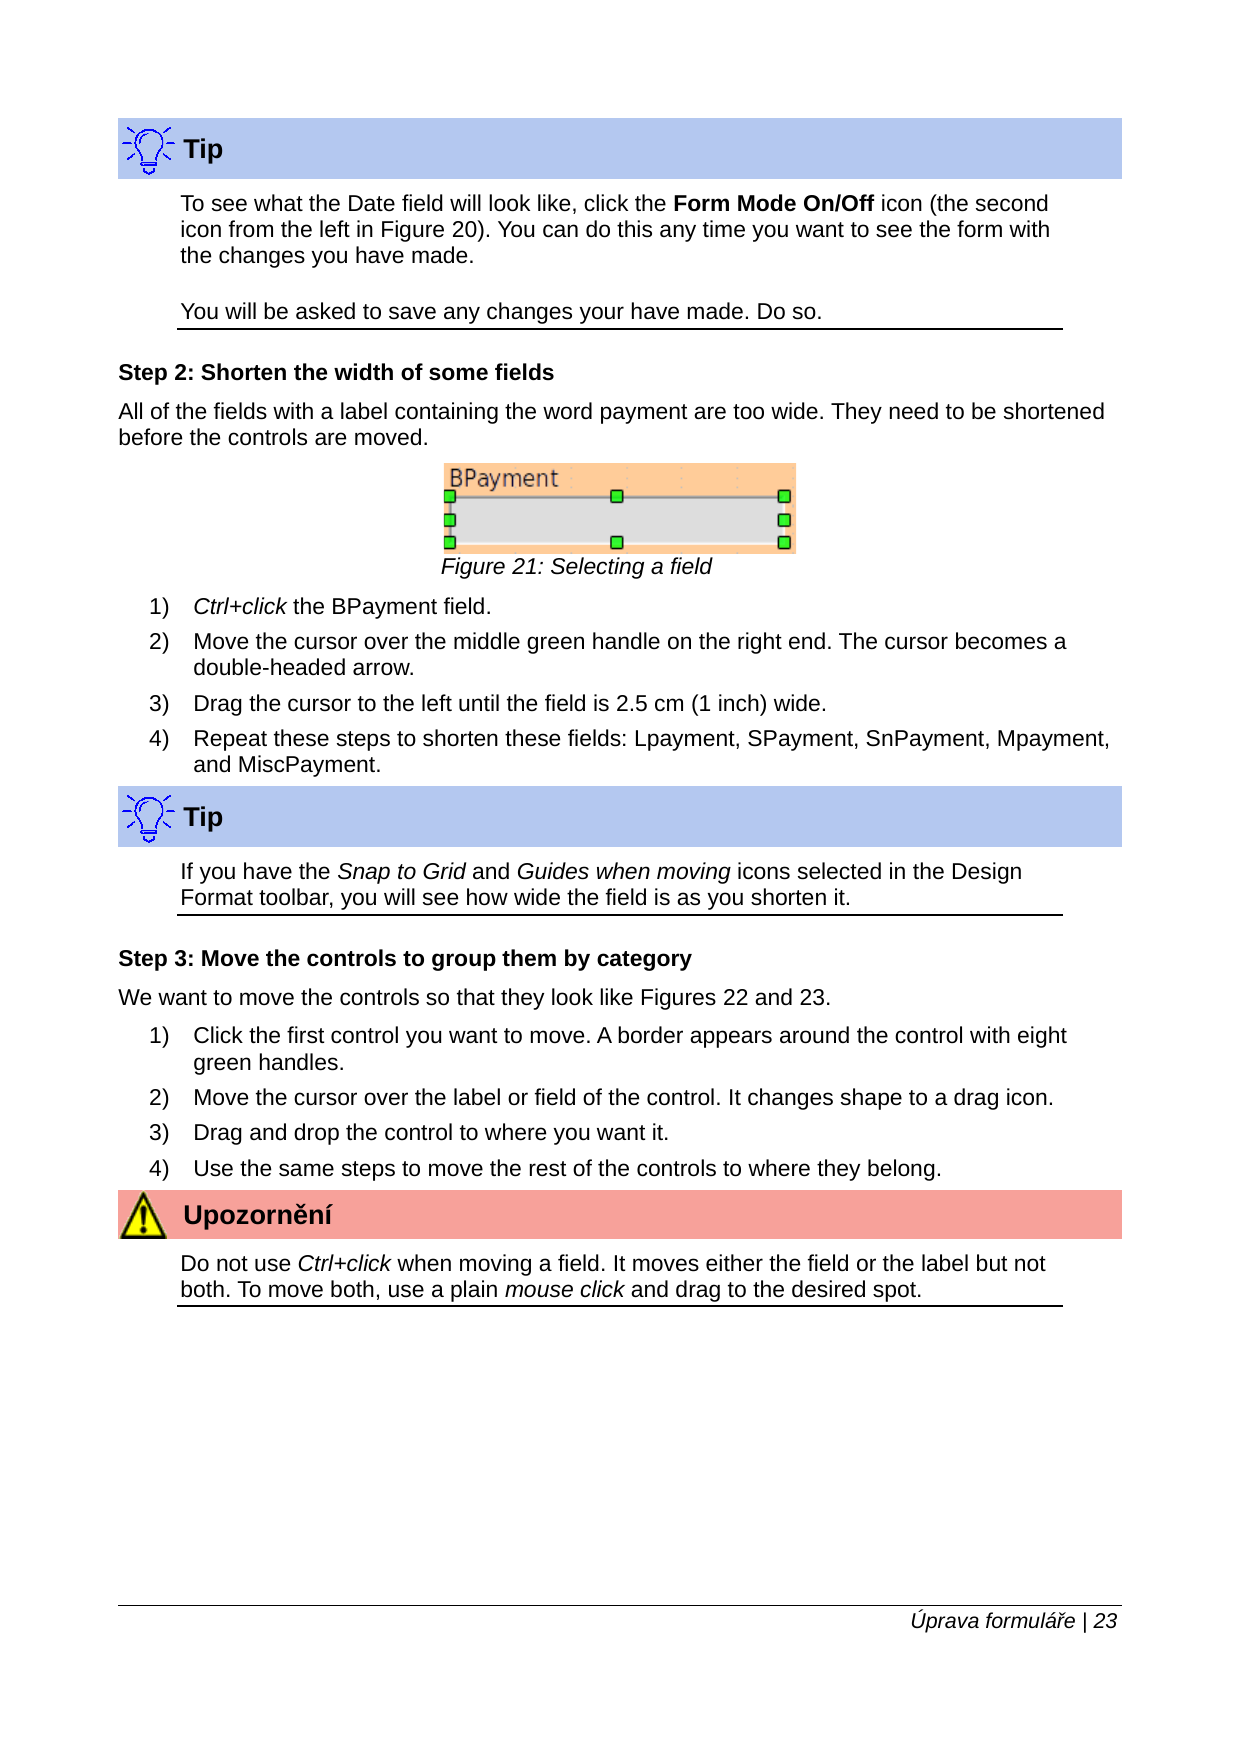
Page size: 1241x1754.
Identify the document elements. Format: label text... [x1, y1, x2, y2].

text To see what the Date field will look like, click the Form Mode On/Off icon (the second icon from the left in Figure 20). You can do this any time you want to see the form with the changes you have made. [177, 187, 1063, 269]
text Step 2: Shorten the width of some fields [118, 359, 1122, 386]
subtitle Upozornění [167, 1190, 1122, 1239]
list Use the same steps to move the rest of the controls to where they belong. [169, 1154, 1122, 1181]
text If you have the Snap to Grid and Guides when moving icons selected in the Design Format toolbar, you will see how wide the field is as you shorten it. [177, 855, 1063, 914]
picture [443, 463, 797, 554]
list Move the cursor over the label or field of the control. It changes shape to a drag icon. [169, 1084, 1122, 1110]
list Drag and drop the control to where you want it. [169, 1119, 1122, 1146]
picture [119, 1190, 167, 1239]
picture [119, 787, 179, 847]
text Step 3: Move the controls to group them by category [118, 945, 1122, 972]
text All of the fields with a label containing the word payment are too wide. They need to be shortened before the controls are moved. [118, 398, 1122, 451]
list Ctrl+click the BPayment field. [169, 593, 1122, 619]
text You will be asked to save any changes your have made. Do so. [177, 295, 1063, 328]
picture [119, 119, 179, 179]
list Repeat these steps to shorten these fields: Lpayment, SPayment, SnPayment, Mpayment, and MiscPayment. [169, 725, 1122, 777]
text We want to move the controls so that they look like Figures 22 and 23. [118, 984, 1122, 1010]
text Figure 21: Selecting a field [441, 463, 799, 579]
subtitle Tip [118, 786, 1122, 847]
list Click the first control you want to move. A border appears around the control with eight green handles. [169, 1022, 1122, 1075]
list Move the cursor over the middle green handle on the right end. The cursor becomes a double-headed arrow. [169, 628, 1122, 681]
text Do not use Ctrl+click when moving a field. It moves either the field or the label but not both. To move both, use a plain mouse click and drag to the desired spot. [177, 1247, 1063, 1305]
subtitle Tip [118, 118, 1122, 179]
list Drag the cursor to the left until the field is 2.5 cm (1 inch) wide. [169, 689, 1122, 716]
